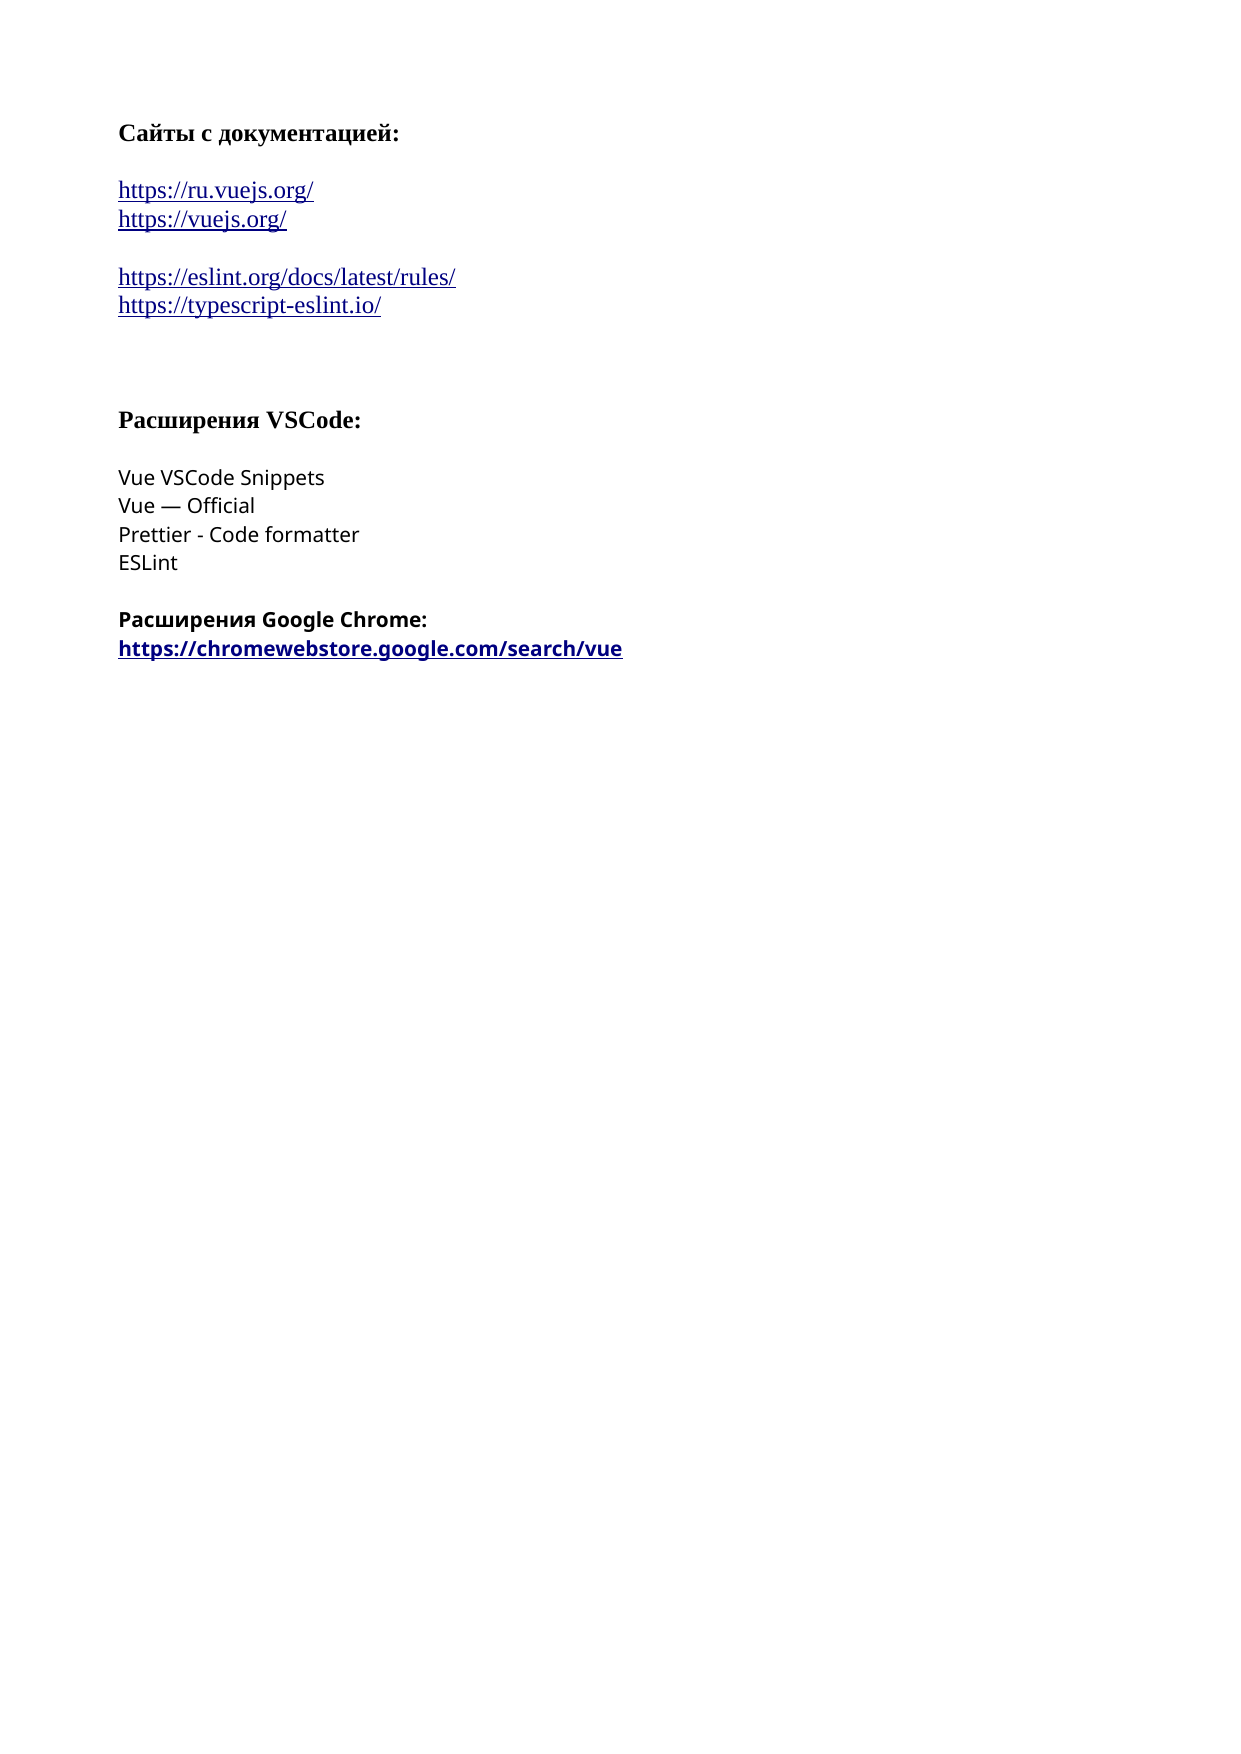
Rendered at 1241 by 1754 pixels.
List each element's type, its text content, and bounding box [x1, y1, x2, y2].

text https://chromewebstore.google.com/search/vue [118, 634, 1122, 662]
text https://ru.vuejs.org/ [118, 176, 1122, 204]
text Prettier - Code formatter [118, 520, 1122, 548]
text https://typescript-eslint.io/ [118, 291, 1122, 319]
text Расширения Google Chrome: [118, 605, 1122, 634]
text ESLint [118, 548, 1122, 577]
text https://vuejs.org/ [118, 204, 1122, 233]
text Сайты с документацией: [118, 118, 1122, 147]
text https://eslint.org/docs/latest/rules/ [118, 262, 1122, 291]
text Vue — Official [118, 492, 1122, 520]
text Vue VSCode Snippets [118, 463, 1122, 492]
text Расширения VSCode: [118, 406, 1122, 434]
